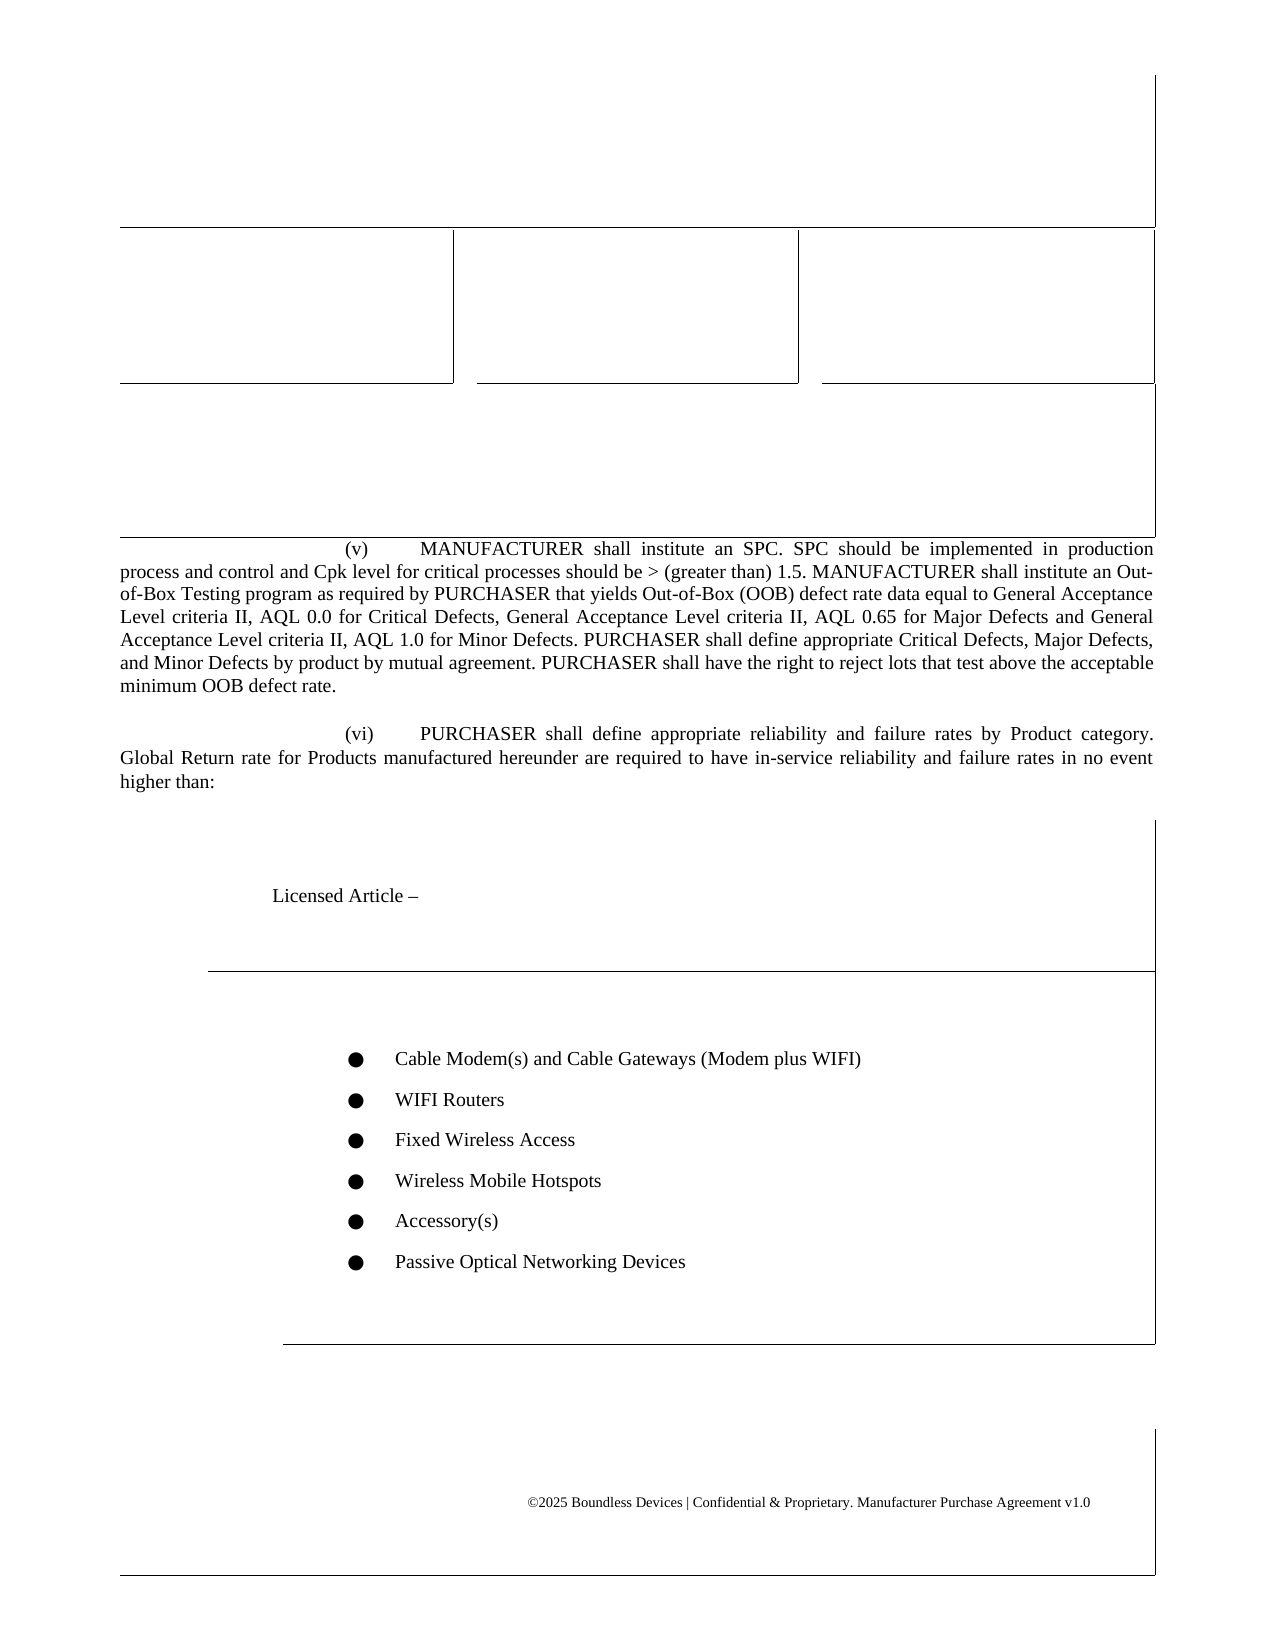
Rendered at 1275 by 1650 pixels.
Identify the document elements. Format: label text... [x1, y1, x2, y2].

list WIFI Routers [282, 1077, 1155, 1117]
list Wireless Mobile Hotspots [282, 1158, 1155, 1199]
list Passive Optical Networking Devices [282, 1239, 1155, 1344]
list PURCHASER shall define appropriate reliability and failure rates by Product category. Global Return rate for Products manufactured hereunder are required to have in-service reliability and failure rates in no event higher than: [120, 721, 1155, 793]
list Fixed Wireless Access [282, 1117, 1155, 1158]
text Licensed Article – [207, 819, 1155, 972]
list Accessory(s) [282, 1199, 1155, 1239]
list Cable Modem(s) and Cable Gateways (Modem plus WIFI) [282, 972, 1155, 1077]
list MANUFACTURER shall institute an SPC. SPC should be implemented in production process and control and Cpk level for critical processes should be > (greater than) 1.5. MANUFACTURER shall institute an Out-of-Box Testing program as required by PURCHASER that yields Out-of-Box (OOB) defect rate data equal to General Acceptance Level criteria II, AQL 0.0 for Critical Defects, General Acceptance Level criteria II, AQL 0.65 for Major Defects and General Acceptance Level criteria II, AQL 1.0 for Minor Defects. PURCHASER shall define appropriate Critical Defects, Major Defects, and Minor Defects by product by mutual agreement. PURCHASER shall have the right to reject lots that test above the acceptable minimum OOB defect rate. [120, 537, 1155, 696]
